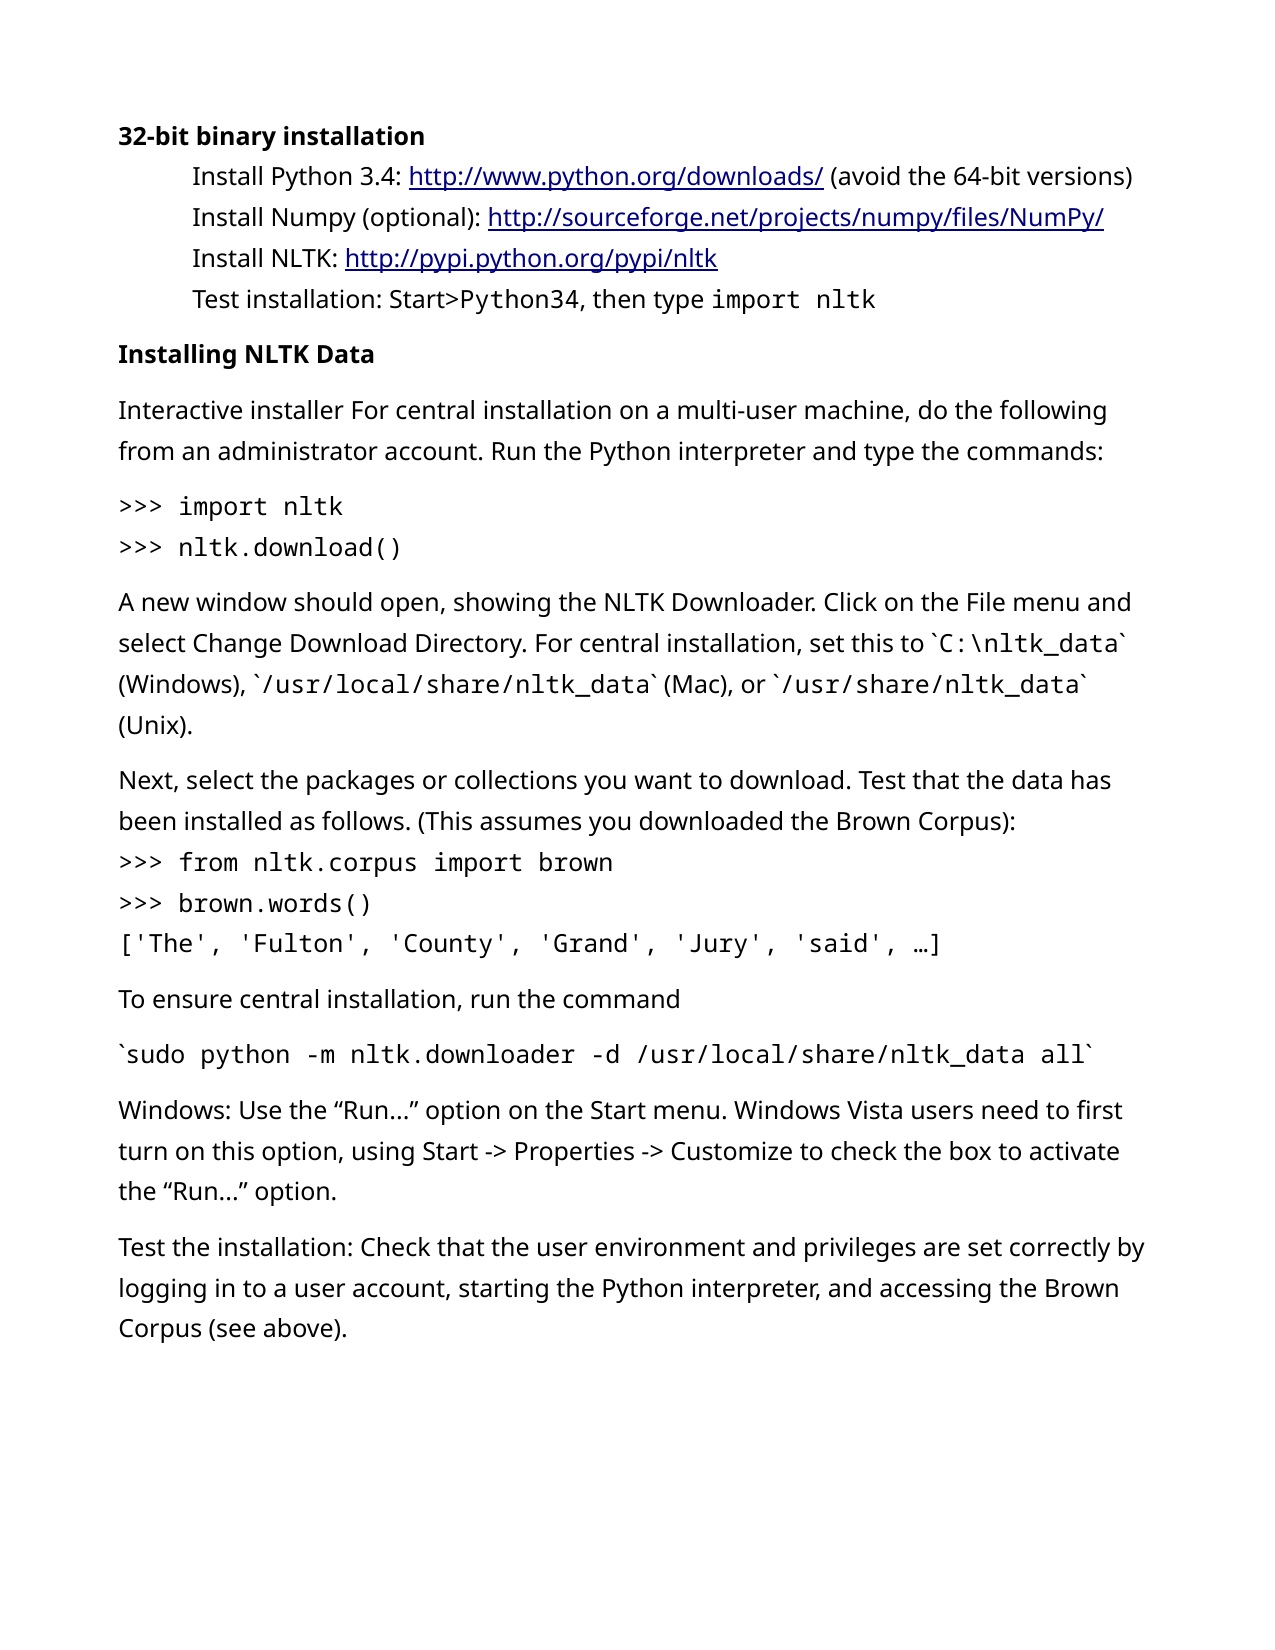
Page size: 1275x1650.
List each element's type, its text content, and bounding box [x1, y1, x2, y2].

text To ensure central installation, run the command [118, 981, 1157, 1016]
text Next, select the packages or collections you want to download. Test that the data has been installed as follows. (This assumes you downloaded the Brown Corpus): >>> from nltk.corpus import brown >>> brown.words() ['The', 'Fulton', 'County', 'Grand', 'Jury', 'said', …] [118, 763, 1157, 960]
text Installing NLTK Data [118, 337, 1157, 371]
text 32-bit binary installation Install Python 3.4: http://www.python.org/downloads/ (avoid the 64-bit versions) Install Numpy (optional): http://sourceforge.net/projects/numpy/files/NumPy/ Install NLTK: http://pypi.python.org/pypi/nltk Test installation: Start>Python34, then type import nltk [118, 118, 1157, 316]
text A new window should open, showing the NLTK Downloader. Click on the File menu and select Change Download Directory. For central installation, set this to `C:\nltk_data` (Windows), `/usr/local/share/nltk_data` (Mac), or `/usr/share/nltk_data` (Unix). [118, 585, 1157, 741]
text Windows: Use the “Run...” option on the Start menu. Windows Vista users need to first turn on this option, using Start -> Properties -> Customize to check the box to activate the “Run...” option. [118, 1092, 1157, 1208]
text Test the installation: Check that the user environment and privileges are set correctly by logging in to a user account, starting the Python interpreter, and accessing the Brown Corpus (see above). [118, 1229, 1157, 1345]
text >>> import nltk >>> nltk.download() [118, 488, 1157, 563]
text `sudo python -m nltk.downloader -d /usr/local/share/nltk_data all` [118, 1037, 1157, 1071]
text Interactive installer For central installation on a multi-user machine, do the following from an administrator account. Run the Python interpreter and type the commands: [118, 392, 1157, 467]
